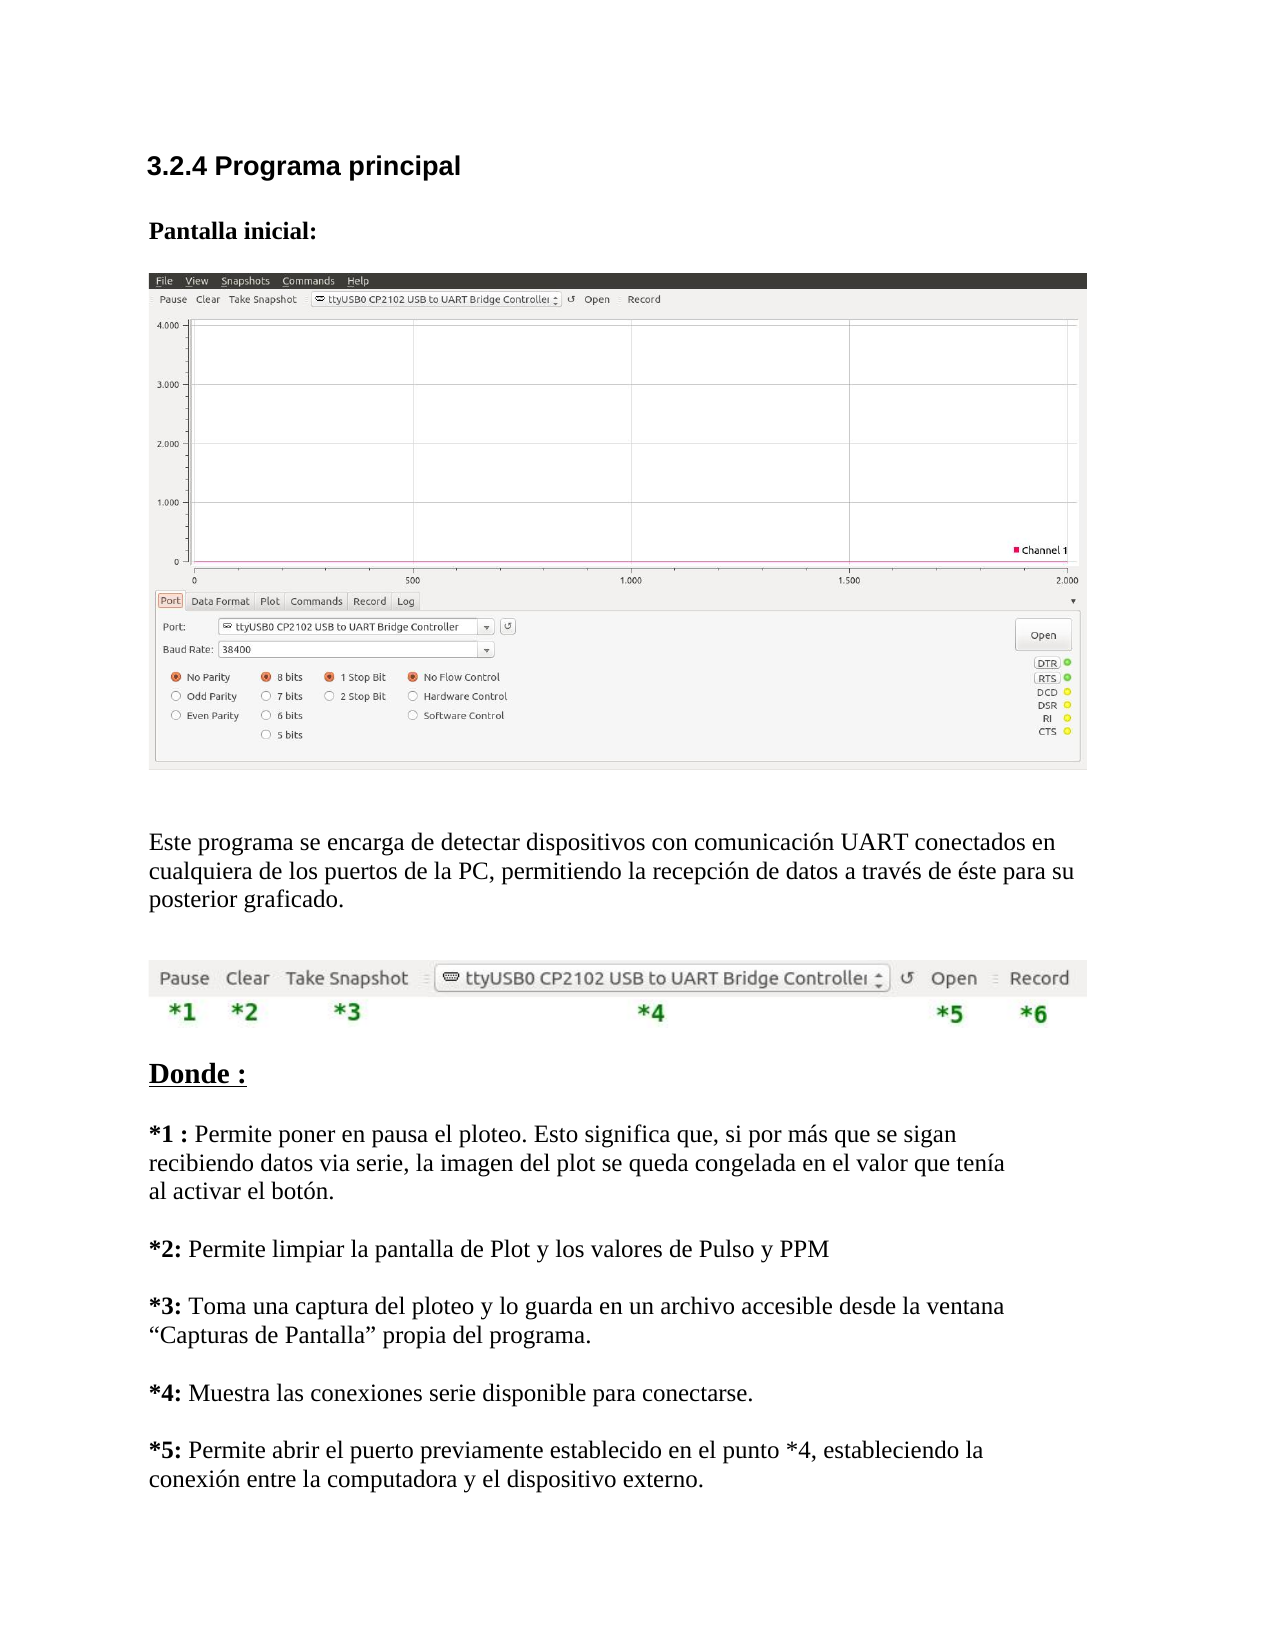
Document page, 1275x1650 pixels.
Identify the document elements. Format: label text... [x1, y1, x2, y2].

text “Capturas de Pantalla” propia del programa. [148, 1320, 1087, 1349]
picture [149, 273, 1087, 770]
text conexión entre la computadora y el dispositivo externo. [148, 1464, 1087, 1493]
text Pantalla inicial: [148, 216, 1087, 245]
subtitle 3.2.4 Programa principal [147, 150, 1087, 181]
text Este programa se encarga de detectar dispositivos con comunicación UART conectados en cualquiera de los puertos de la PC, permitiendo la recepción de datos a través de éste para su posterior graficado. [148, 827, 1087, 913]
text *5: Permite abrir el puerto previamente establecido en el punto *4, estableciendo la [148, 1435, 1087, 1464]
text recibiendo datos via serie, la imagen del plot se queda congelada en el valor que tenía [148, 1148, 1087, 1176]
picture [149, 960, 1087, 1028]
text *2: Permite limpiar la pantalla de Plot y los valores de Pulso y PPM [148, 1234, 1087, 1263]
text *1 : Permite poner en pausa el ploteo. Esto significa que, si por más que se sigan [148, 1119, 1087, 1148]
text al activar el botón. [148, 1176, 1087, 1205]
text *4: Muestra las conexiones serie disponible para conectarse. [148, 1378, 1087, 1406]
text Donde : [148, 1057, 1087, 1090]
text *3: Toma una captura del ploteo y lo guarda en un archivo accesible desde la ventana [148, 1291, 1087, 1320]
